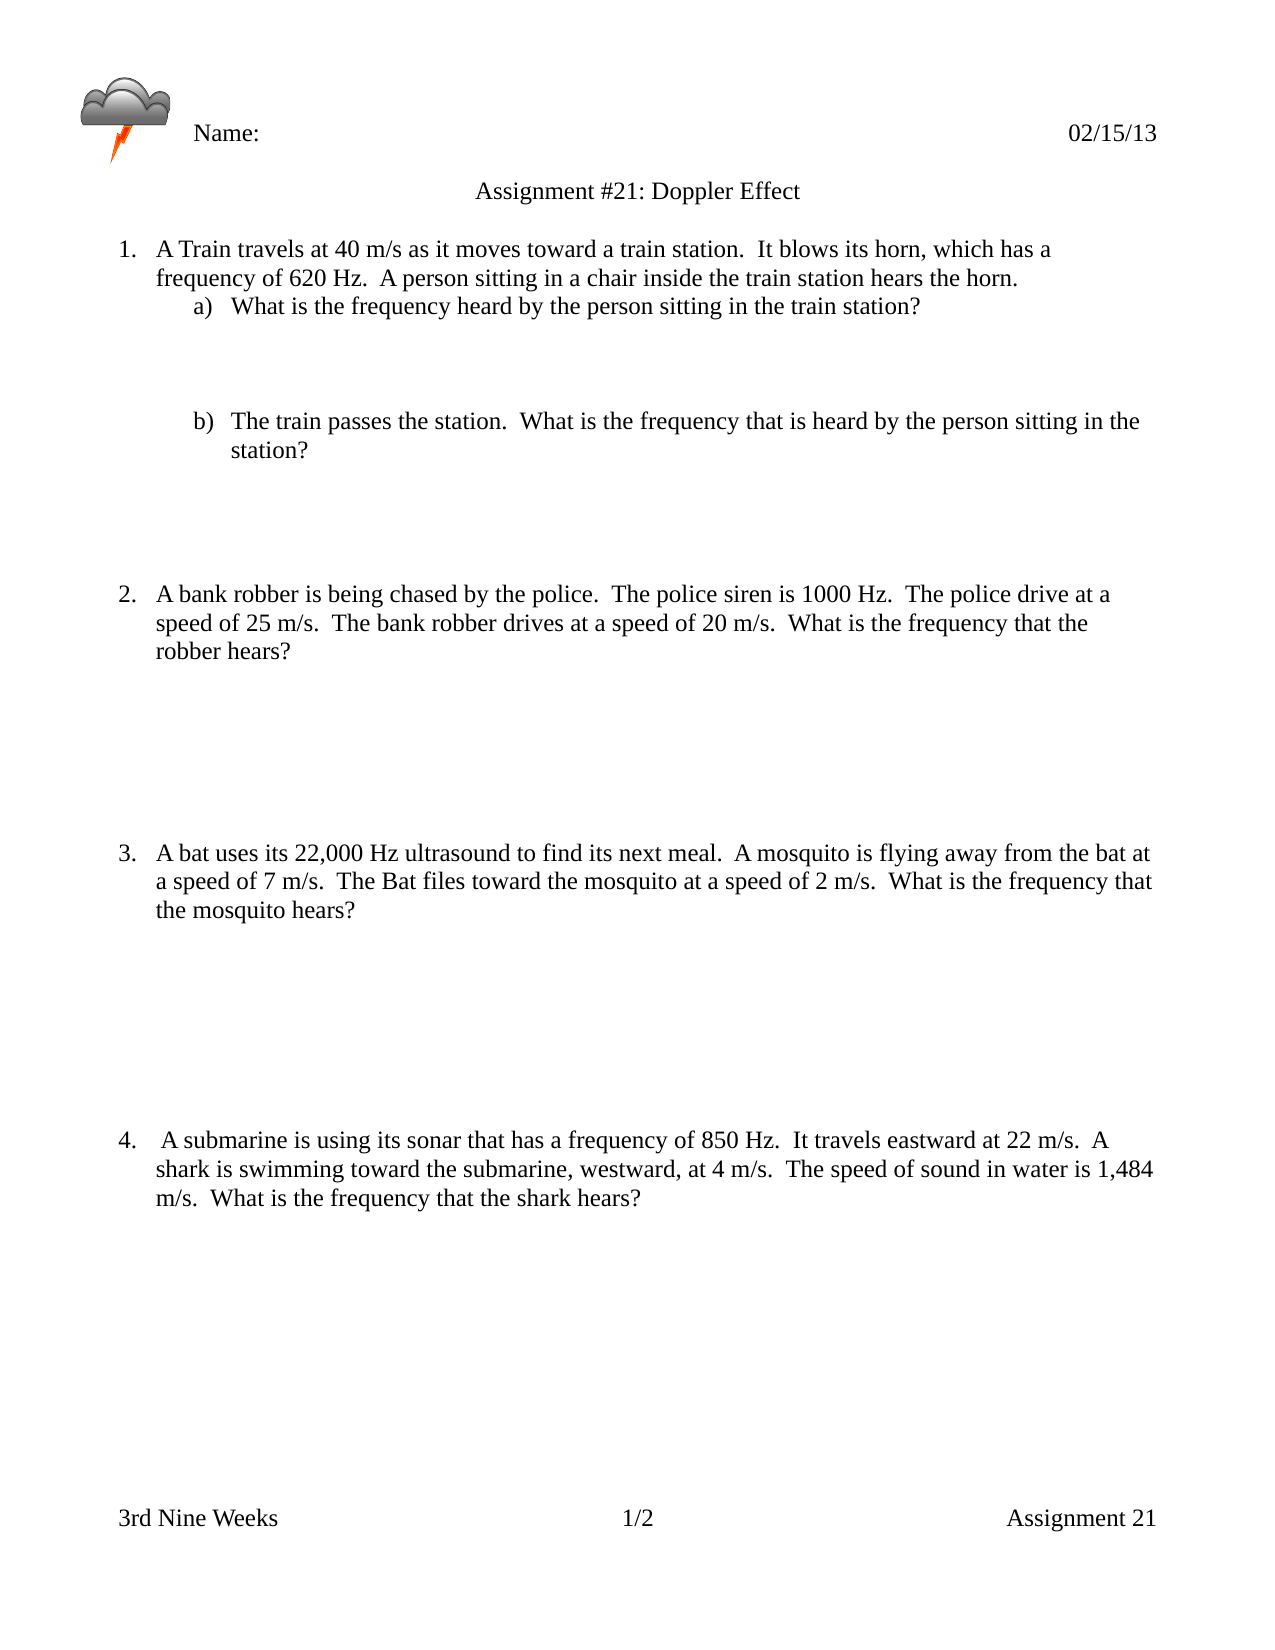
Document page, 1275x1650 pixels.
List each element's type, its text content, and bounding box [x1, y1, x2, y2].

list The train passes the station. What is the frequency that is heard by the person sitting in the station? [193, 406, 1157, 464]
list A submarine is using its sonar that has a frequency of 850 Hz. It travels eastward at 22 m/s. A shark is swimming toward the submarine, westward, at 4 m/s. The speed of sound in water is 1,484 m/s. What is the frequency that the shark hears? [118, 1125, 1157, 1211]
list A Train travels at 40 m/s as it moves toward a train station. It blows its horn, which has a frequency of 620 Hz. A person sitting in a chair inside the train station hears the horn. [118, 234, 1157, 291]
picture [80, 75, 171, 166]
text Assignment #21: Doppler Effect [118, 176, 1157, 205]
list A bat uses its 22,000 Hz ultrasound to find its next meal. A mosquito is flying away from the bat at a speed of 7 m/s. The Bat files toward the mosquito at a speed of 2 m/s. What is the frequency that the mosquito hears? [118, 838, 1157, 924]
list What is the frequency heard by the person sitting in the train station? [193, 291, 1157, 320]
list A bank robber is being chased by the police. The police siren is 1000 Hz. The police drive at a speed of 25 m/s. The bank robber drives at a speed of 20 m/s. What is the frequency that the robber hears? [118, 579, 1157, 665]
